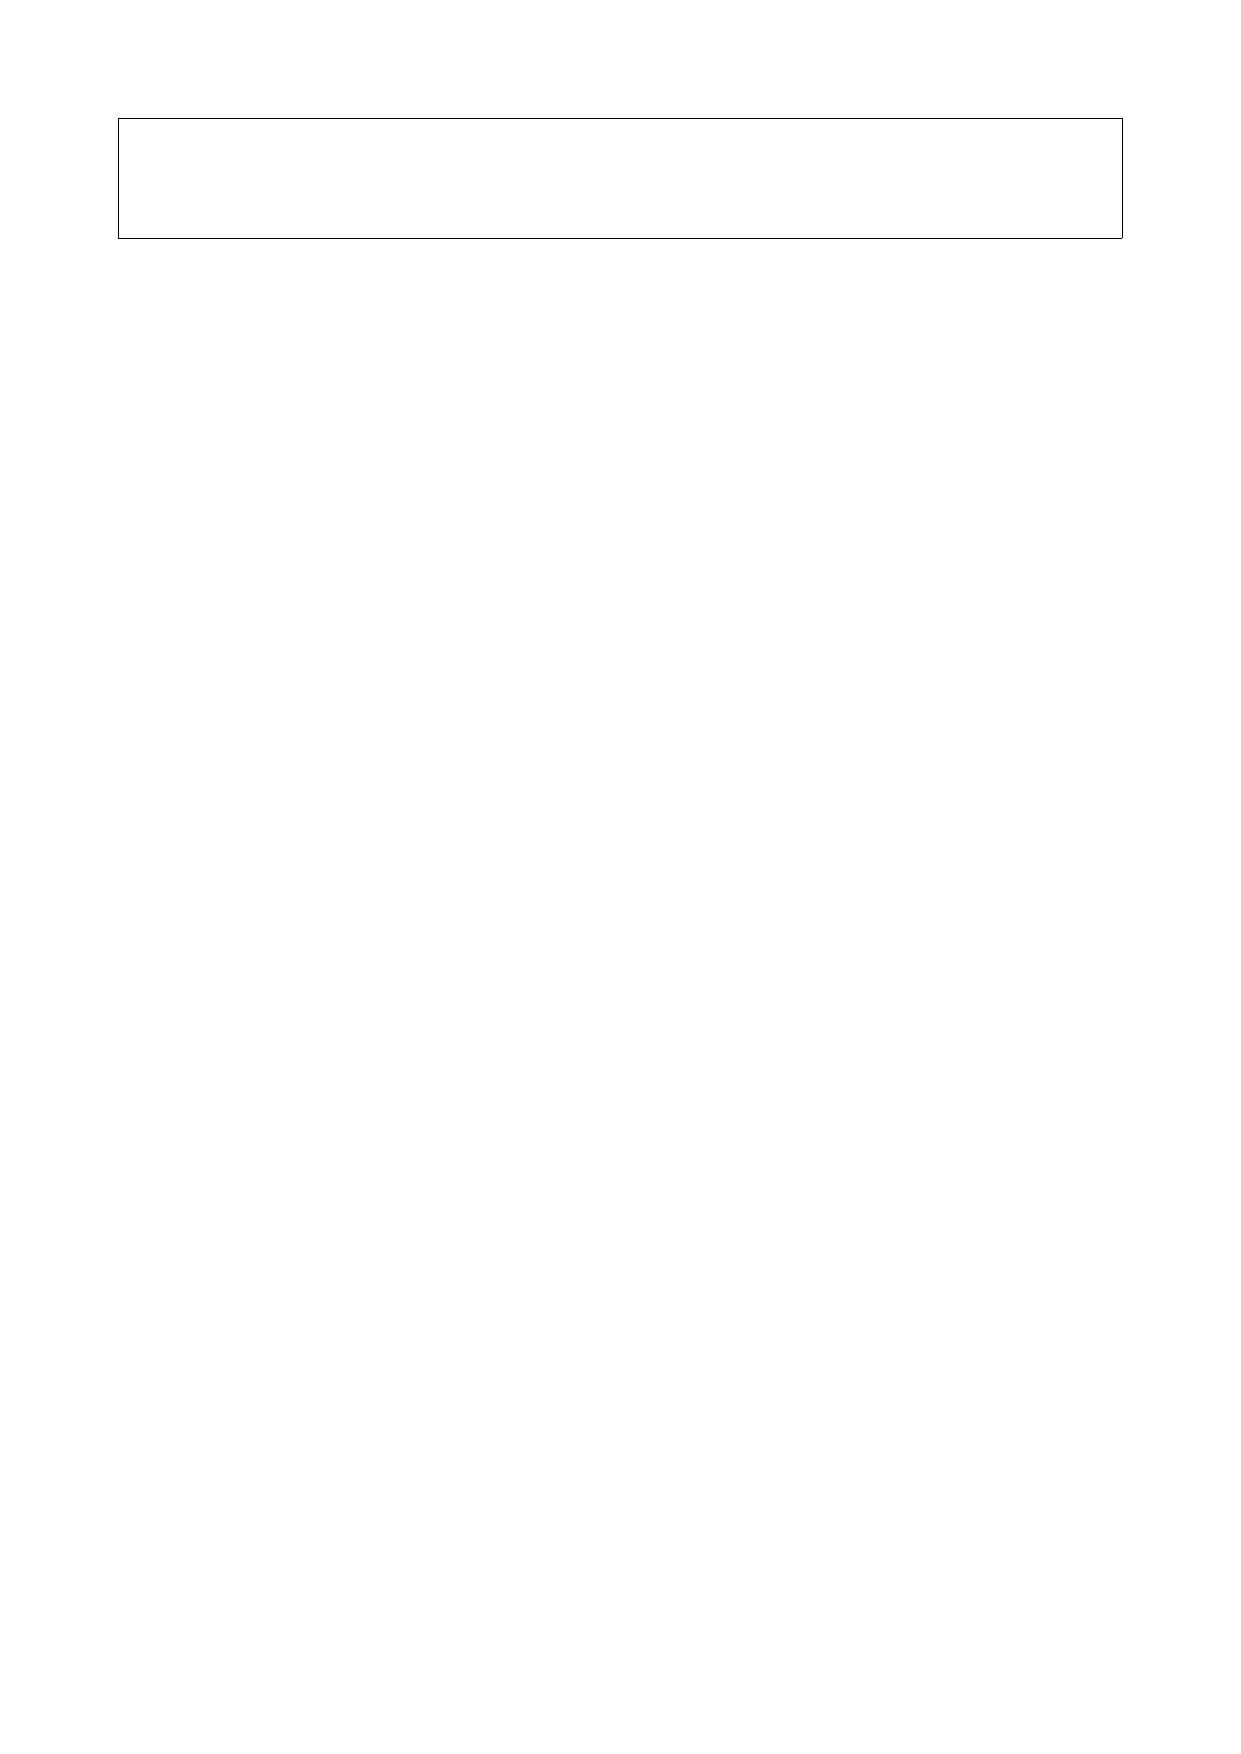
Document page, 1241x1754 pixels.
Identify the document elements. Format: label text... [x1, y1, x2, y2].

table_header <for each="line in unicode(surgery.extra_info).split('\n')"> <line> </for> [119, 119, 1122, 238]
